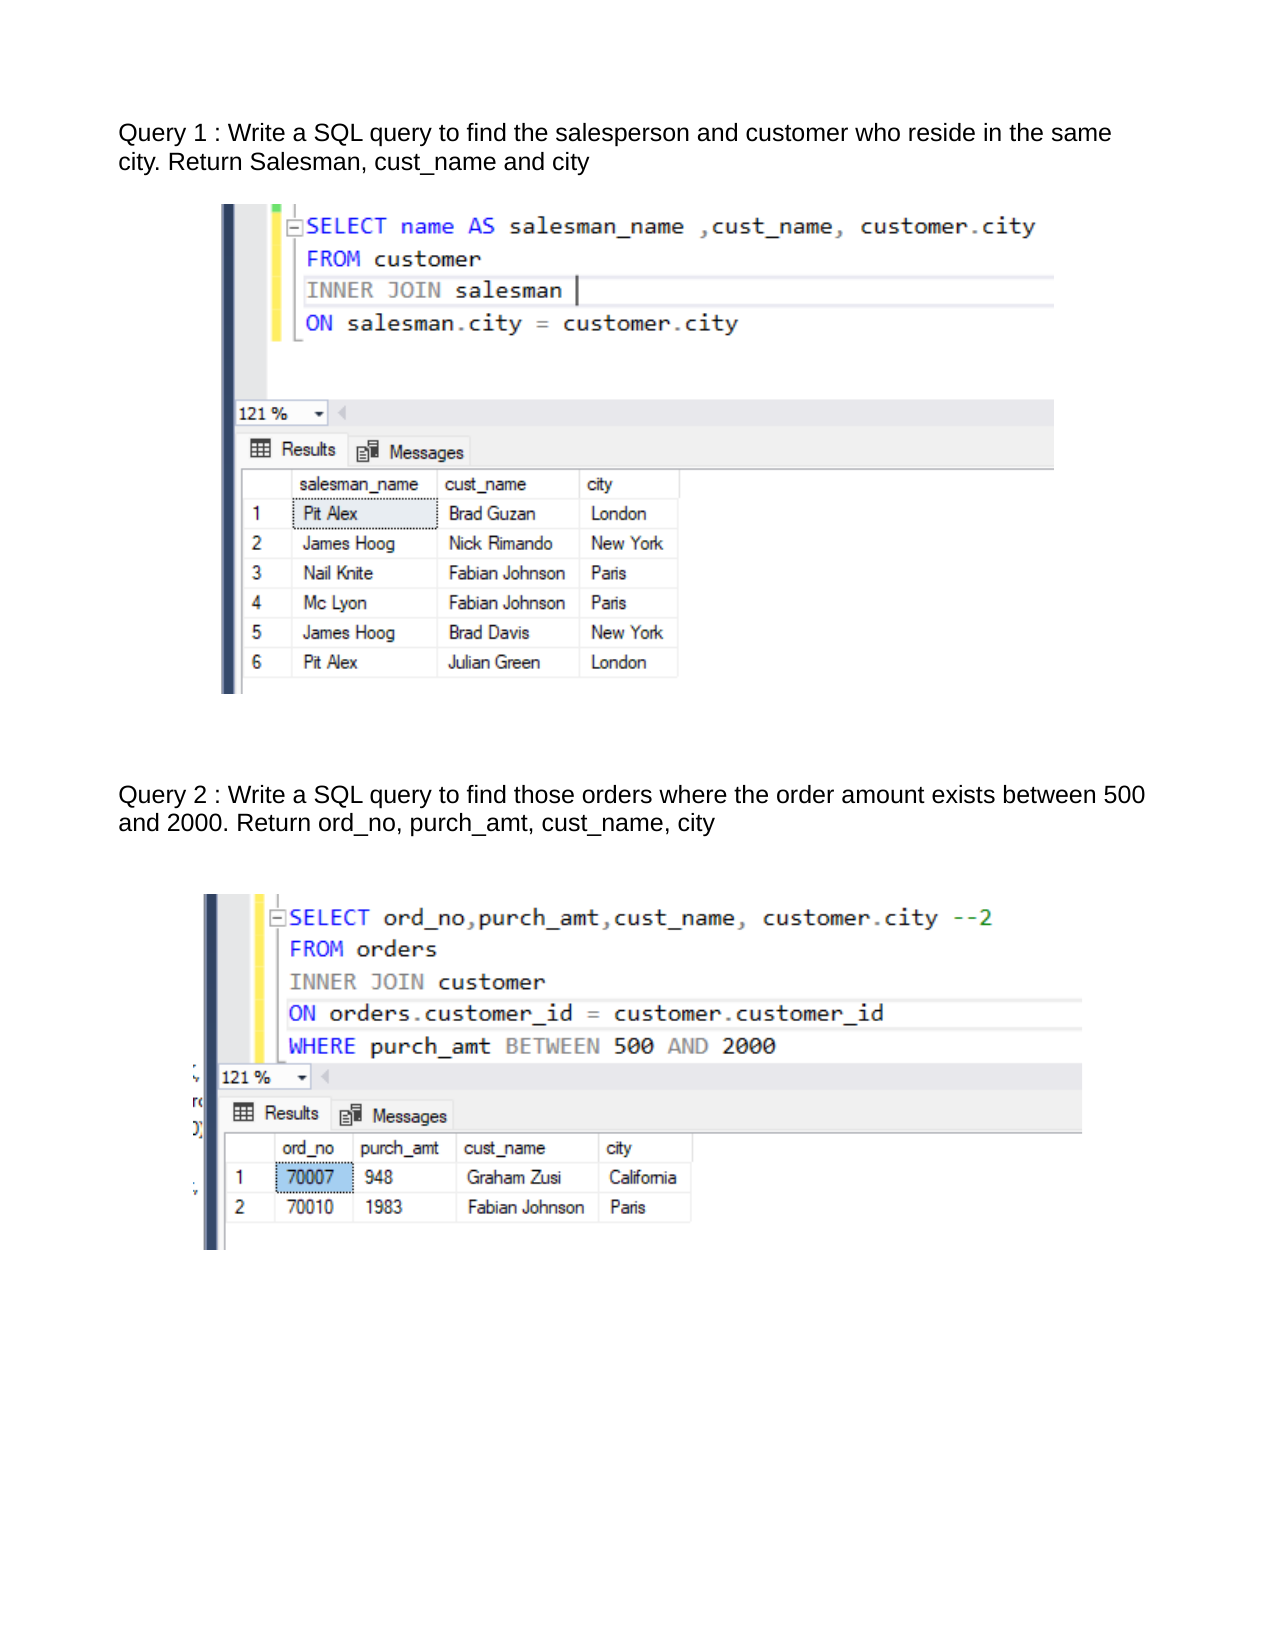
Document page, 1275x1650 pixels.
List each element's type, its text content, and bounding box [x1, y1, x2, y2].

text Query 2 : Write a SQL query to find those orders where the order amount exists between 500 [118, 780, 1157, 808]
picture [221, 204, 1054, 694]
text Query 1 : Write a SQL query to find the salesperson and customer who reside in the same city. Return Salesman, cust_name and city [118, 118, 1157, 176]
text and 2000. Return ord_no, purch_amt, cust_name, city [118, 808, 1157, 837]
picture [193, 894, 1083, 1250]
